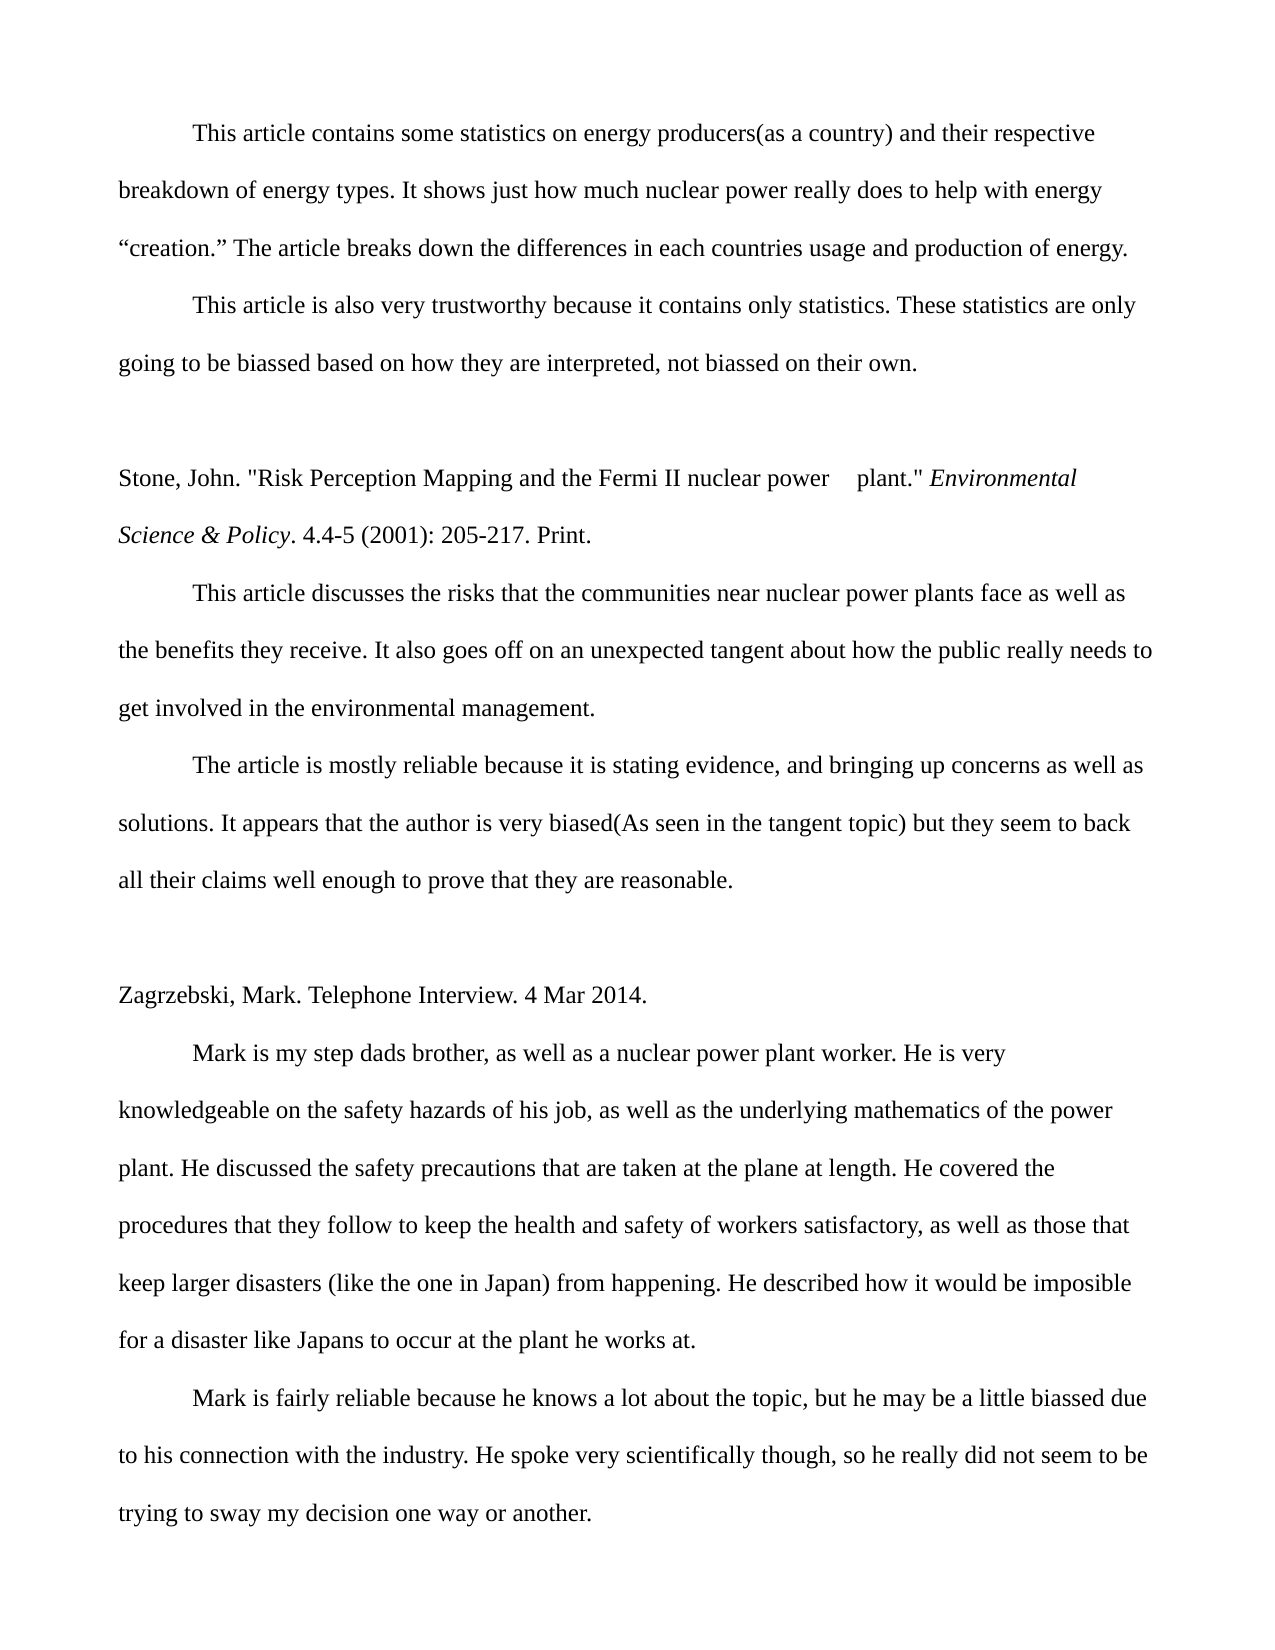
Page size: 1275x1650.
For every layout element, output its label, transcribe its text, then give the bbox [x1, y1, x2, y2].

text This article is also very trustworthy because it contains only statistics. These statistics are only going to be biassed based on how they are interpreted, not biassed on their own. [118, 291, 1157, 377]
text Zagrzebski, Mark. Telephone Interview. 4 Mar 2014. [118, 981, 1157, 1009]
text Mark is fairly reliable because he knows a lot about the topic, but he may be a little biassed due to his connection with the industry. He spoke very scientifically though, so he really did not seem to be trying to sway my decision one way or another. [118, 1383, 1157, 1527]
text This article discusses the risks that the communities near nuclear power plants face as well as the benefits they receive. It also goes off on an unexpected tangent about how the public really needs to get involved in the environmental management. [118, 578, 1157, 722]
text This article contains some statistics on energy producers(as a country) and their respective breakdown of energy types. It shows just how much nuclear power really does to help with energy “creation.” The article breaks down the differences in each countries usage and production of energy. [118, 118, 1157, 262]
text The article is mostly reliable because it is stating evidence, and bringing up concerns as well as solutions. It appears that the author is very biased(As seen in the tangent topic) but they seem to back all their claims well enough to prove that they are reasonable. [118, 751, 1157, 894]
text Mark is my step dads brother, as well as a nuclear power plant worker. He is very knowledgeable on the safety hazards of his job, as well as the underlying mathematics of the power plant. He discussed the safety precautions that are taken at the plane at length. He covered the procedures that they follow to keep the health and safety of workers satisfactory, as well as those that keep larger disasters (like the one in Japan) from happening. He described how it would be imposible for a disaster like Japans to occur at the plant he works at. [118, 1038, 1157, 1354]
text Stone, John. "Risk Perception Mapping and the Fermi II nuclear power plant." Environmental Science & Policy. 4.4-5 (2001): 205-217. Print. [118, 463, 1157, 549]
